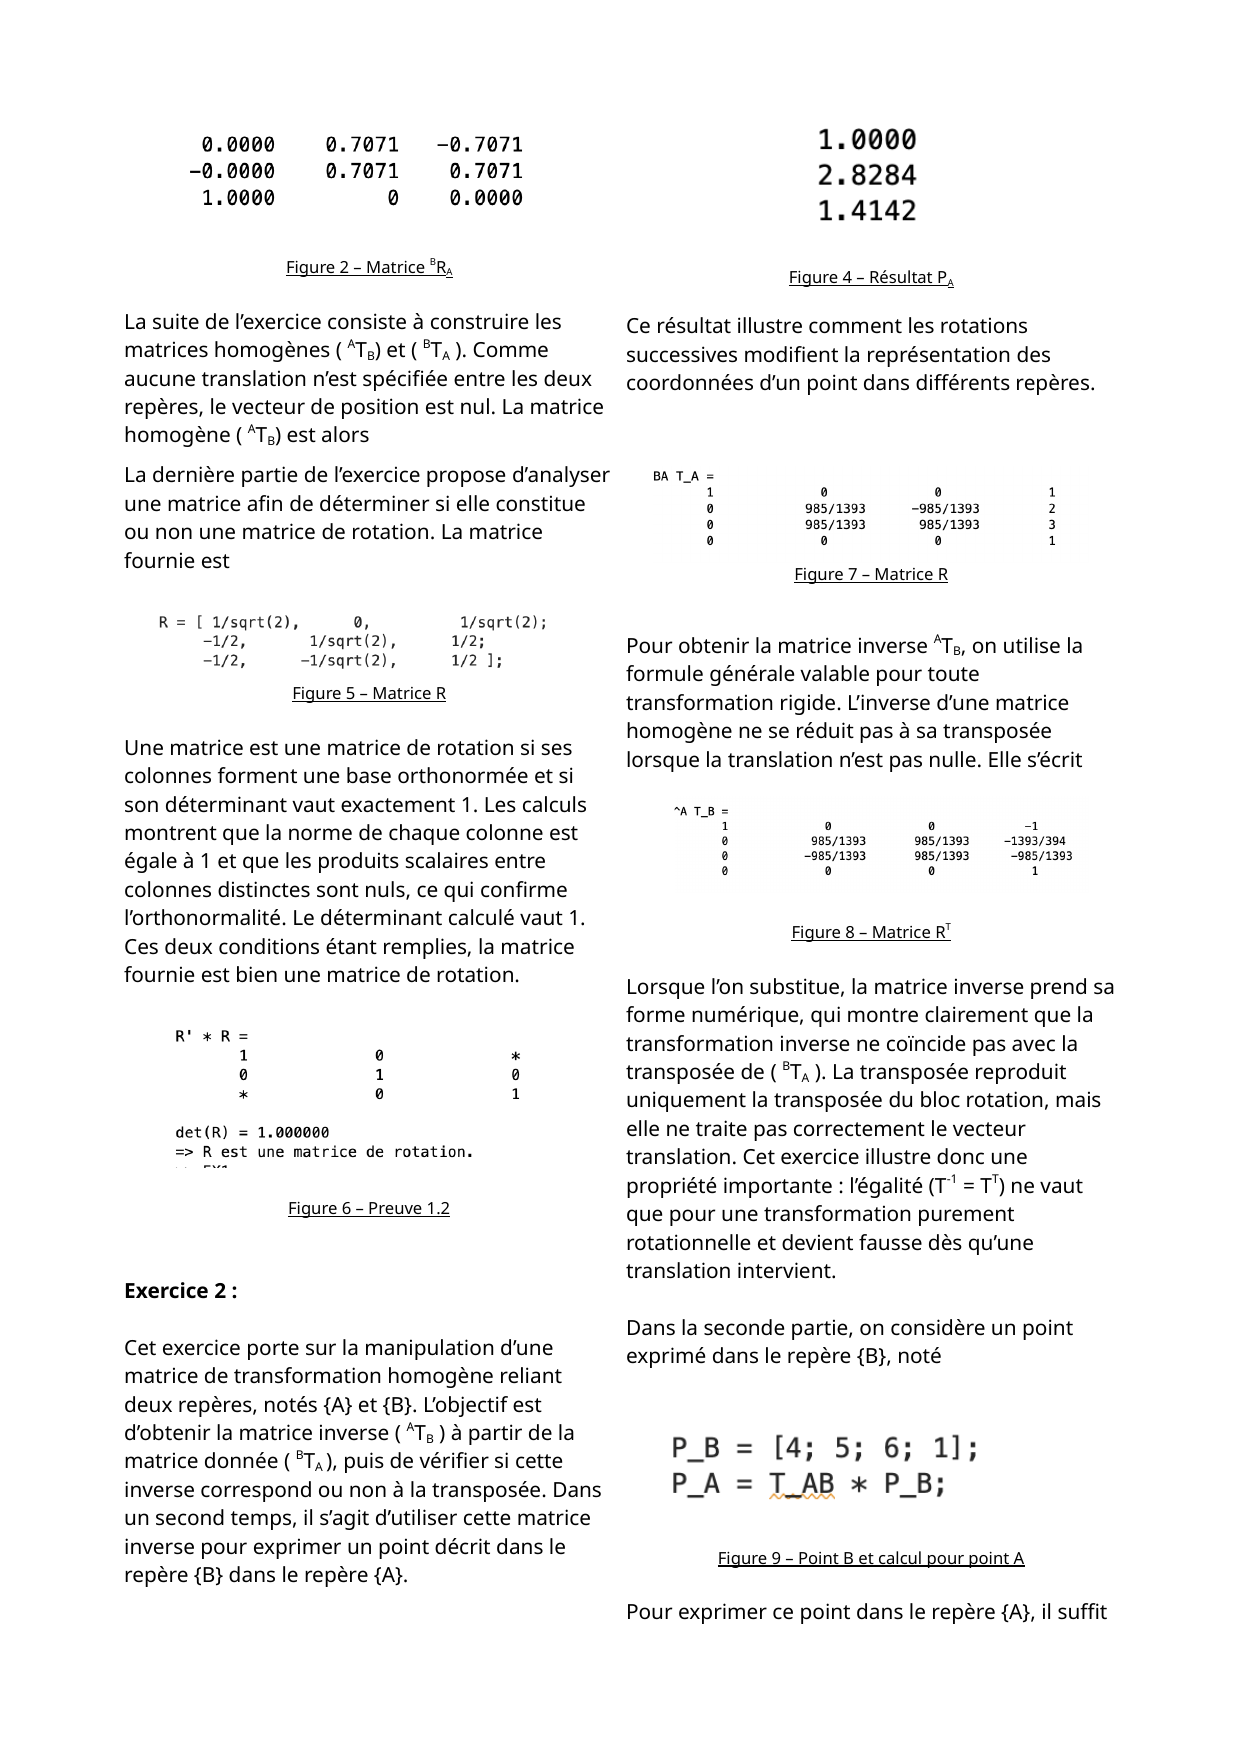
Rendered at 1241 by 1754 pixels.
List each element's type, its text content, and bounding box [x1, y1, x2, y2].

table_header La dernière partie de l’exercice propose d’analyser une matrice afin de déterminer si elle constitue ou non une matrice de rotation. La matrice fournie est Figure 5 – Matrice R Une matrice est une matrice de rotation si ses colonnes forment une base orthonormée et si son déterminant vaut exactement 1. Les calculs montrent que la norme de chaque colonne est égale à 1 et que les produits scalaires entre colonnes distinctes sont nuls, ce qui confirme l’orthonormalité. Le déterminant calculé vaut 1. Ces deux conditions étant remplies, la matrice fournie est bien une matrice de rotation. Figure 6 – Preuve 1.2 Exercice 2 : Cet exercice porte sur la manipulation d’une matrice de transformation homogène reliant deux repères, notés {A} et {B}. L’objectif est d’obtenir la matrice inverse ( ATB ) à partir de la matrice donnée ( BTA ), puis de vérifier si cette inverse correspond ou non à la transposée. Dans un second temps, il s’agit d’utiliser cette matrice inverse pour exprimer un point décrit dans le repère {B} dans le repère {A}. [118, 455, 620, 1632]
picture [653, 466, 1089, 563]
picture [674, 796, 1089, 893]
table_header Figure 7 – Matrice R Pour obtenir la matrice inverse ATB, on utilise la formule générale valable pour toute transformation rigide. L’inverse d’une matrice homogène ne se réduit pas à sa transposée lorsque la translation n’est pas nulle. Elle s’écrit Figure 8 – Matrice RT Lorsque l’on substitue, la matrice inverse prend sa forme numérique, qui montre clairement que la transformation inverse ne coïncide pas avec la transposée de ( BTA ). La transposée reproduit uniquement la transposée du bloc rotation, mais elle ne traite pas correctement le vecteur translation. Cet exercice illustre donc une propriété importante : l’égalité (T-1 = TT) ne vaut que pour une transformation purement rotationnelle et devient fausse dès qu’une translation intervient. Dans la seconde partie, on considère un point exprimé dans le repère {B}, noté Figure 9 – Point B et calcul pour point A Pour exprimer ce point dans le repère {A}, il suffit [620, 455, 1122, 1632]
picture [149, 602, 589, 682]
picture [671, 1403, 1071, 1518]
table_header Figure 2 – Matrice BRA La suite de l’exercice consiste à construire les matrices homogènes ( ATB) et ( BTA ). Comme aucune translation n’est spécifiée entre les deux repères, le vecteur de position est nul. La matrice homogène ( ATB) est alors [118, 118, 620, 455]
picture [173, 1015, 579, 1168]
table_header formée en plaçant la matrice de rotation dans les trois premières lignes et trois premières colonnes, avec un vecteur colonne nul en quatrième colonne, et un dernier élément égal à 1. On obtient : Figure 3 – Matrice ATB Dans cette situation particulière, où la translation est nulle, l’inverse de la matrice homogène coïncide avec sa transposée pour la partie rotation, ce qui permet de vérifier aisément que ( ATB-1 = BTA = ATBT ). L’exercice demande ensuite de transformer un point identifié dans le repère {B} vers le repère {A}. Le point considéré est : Figure 2 – Point PB Dans l’absence de translation, la relation de transformation se réduit à un simple produit matriciel : Figure 3 – Calcul pour PA Le calcul donne Figure 4 – Résultat PA Ce résultat illustre comment les rotations successives modifient la représentation des coordonnées d’un point dans différents repères. [620, 118, 1122, 455]
picture [788, 124, 951, 237]
picture [170, 123, 568, 228]
